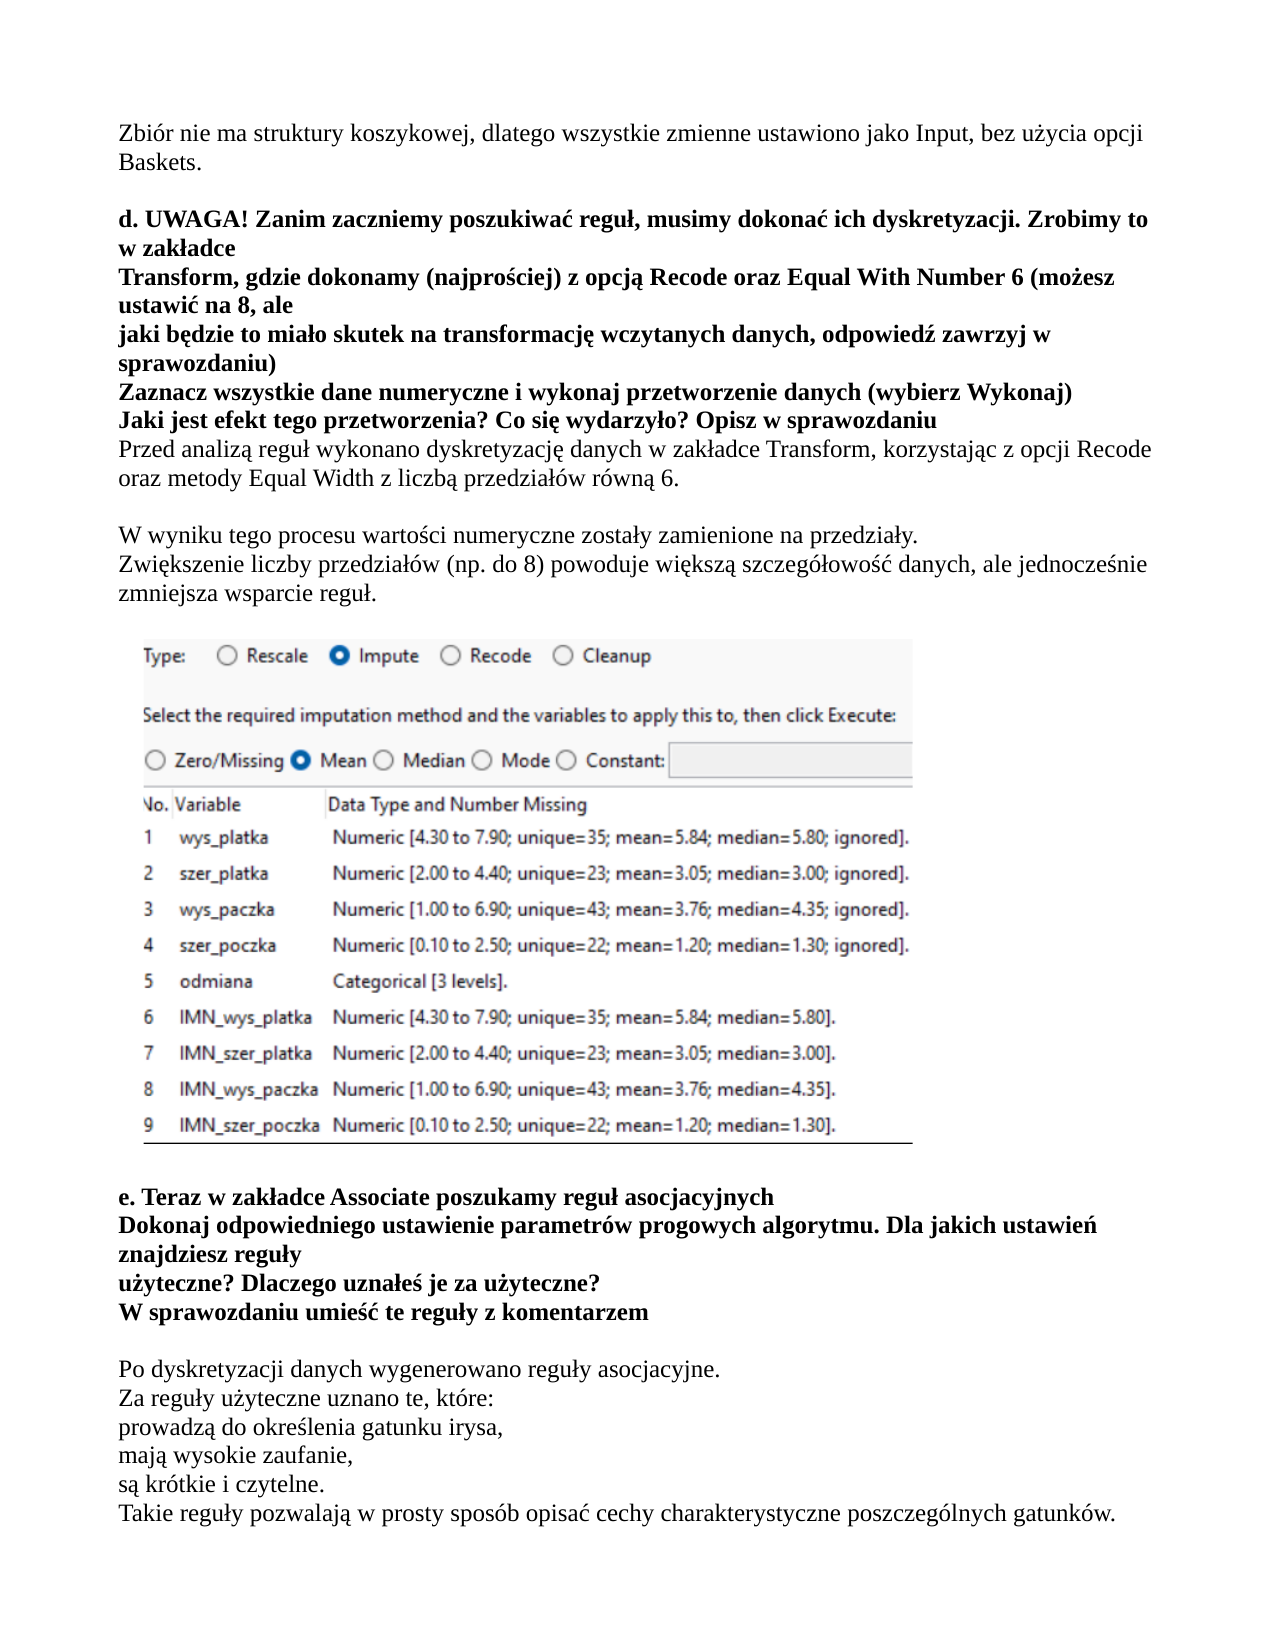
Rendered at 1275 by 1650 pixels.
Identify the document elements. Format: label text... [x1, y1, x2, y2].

text Takie reguły pozwalają w prosty sposób opisać cechy charakterystyczne poszczególnych gatunków. [118, 1498, 1157, 1527]
text Zbiór nie ma struktury koszykowej, dlatego wszystkie zmienne ustawiono jako Input, bez użycia opcji Baskets. [118, 118, 1157, 204]
text d. UWAGA! Zanim zaczniemy poszukiwać reguł, musimy dokonać ich dyskretyzacji. Zrobimy to w zakładce [118, 204, 1157, 262]
text prowadzą do określenia gatunku irysa, [118, 1412, 1157, 1441]
text Jaki jest efekt tego przetworzenia? Co się wydarzyło? Opisz w sprawozdaniu Przed analizą reguł wykonano dyskretyzację danych w zakładce Transform, korzystając z opcji Recode oraz metody Equal Width z liczbą przedziałów równą 6. [118, 406, 1157, 492]
text W wyniku tego procesu wartości numeryczne zostały zamienione na przedziały. [118, 521, 1157, 549]
text Zwiększenie liczby przedziałów (np. do 8) powoduje większą szczegółowość danych, ale jednocześnie zmniejsza wsparcie reguł. [118, 549, 1157, 607]
text Zaznacz wszystkie dane numeryczne i wykonaj przetworzenie danych (wybierz Wykonaj) [118, 377, 1157, 406]
text jaki będzie to miało skutek na transformację wczytanych danych, odpowiedź zawrzyj w sprawozdaniu) [118, 319, 1157, 377]
text są krótkie i czytelne. [118, 1469, 1157, 1498]
text użyteczne? Dlaczego uznałeś je za użyteczne? [118, 1268, 1157, 1297]
text Transform, gdzie dokonamy (najprościej) z opcją Recode oraz Equal With Number 6 (możesz ustawić na 8, ale [118, 262, 1157, 319]
text Dokonaj odpowiedniego ustawienie parametrów progowych algorytmu. Dla jakich ustawień znajdziesz reguły [118, 1211, 1157, 1268]
text e. Teraz w zakładce Associate poszukamy reguł asocjacyjnych [118, 1182, 1157, 1211]
picture [143, 639, 913, 1144]
text W sprawozdaniu umieść te reguły z komentarzem Po dyskretyzacji danych wygenerowano reguły asocjacyjne. [118, 1297, 1157, 1383]
text Za reguły użyteczne uznano te, które: [118, 1383, 1157, 1412]
text mają wysokie zaufanie, [118, 1441, 1157, 1469]
